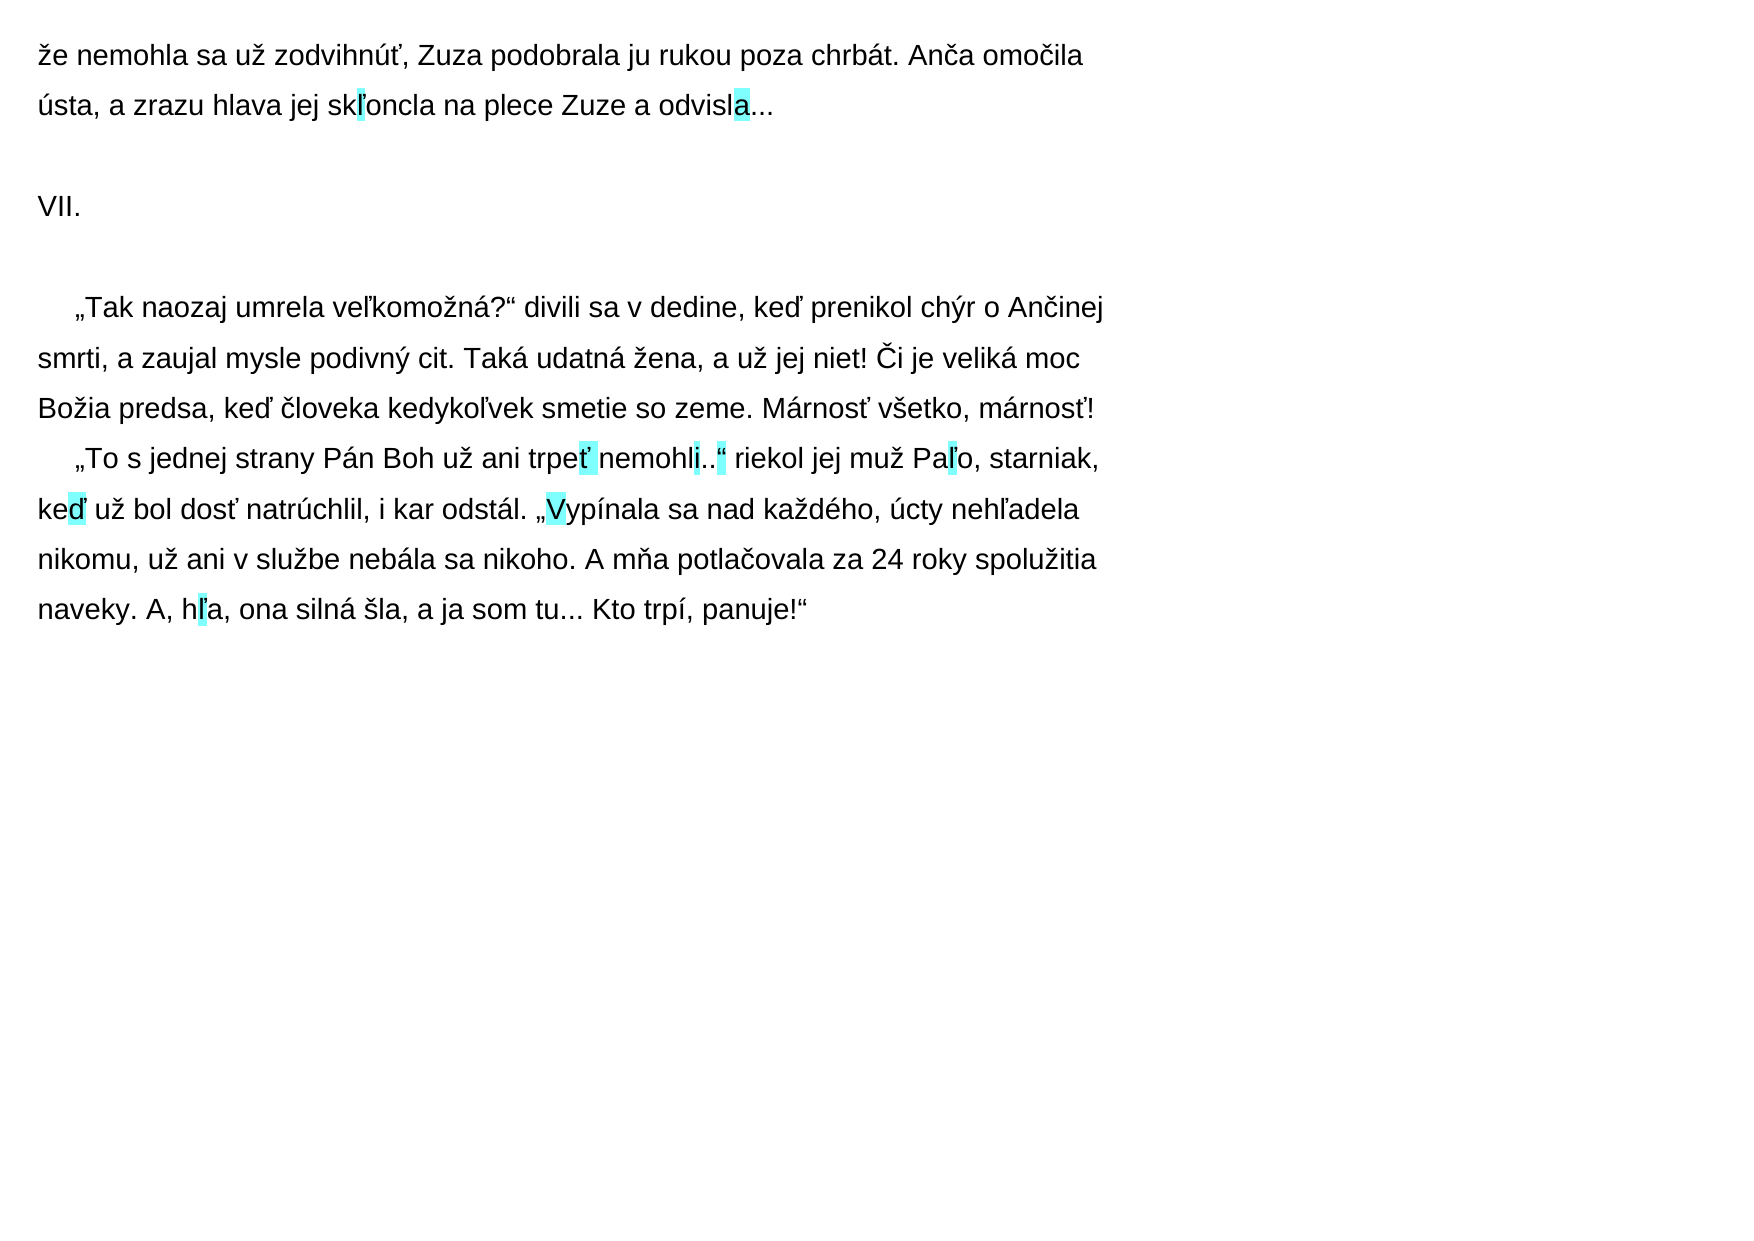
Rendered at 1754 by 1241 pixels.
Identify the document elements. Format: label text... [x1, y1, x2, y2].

text že nemohla sa už zodvihnúť, Zuza podobrala ju rukou poza chrbát. Anča omočila ústa, a zrazu hlava jej skľoncla na plece Zuze a odvisla... [37, 37, 1130, 121]
text VII. [37, 189, 1130, 223]
text „To s jednej strany Pán Boh už ani trpeť nemohli..“ riekol jej muž Paľo, starniak, keď už bol dosť natrúchlil, i kar odstál. „Vypínala sa nad každého, úcty nehľadela nikomu, už ani v službe nebála sa nikoho. A mňa potlačovala za 24 roky spolužitia naveky. A, hľa, ona silná šla, a ja som tu... Kto trpí, panuje!“ [37, 441, 1130, 626]
text „Tak naozaj umrela veľkomožná?“ divili sa v dedine, keď prenikol chýr o Ančinej smrti, a zaujal mysle podivný cit. Taká udatná žena, a už jej niet! Či je veliká moc Božia predsa, keď človeka kedykoľvek smetie so zeme. Márnosť všetko, márnosť! [37, 291, 1130, 425]
